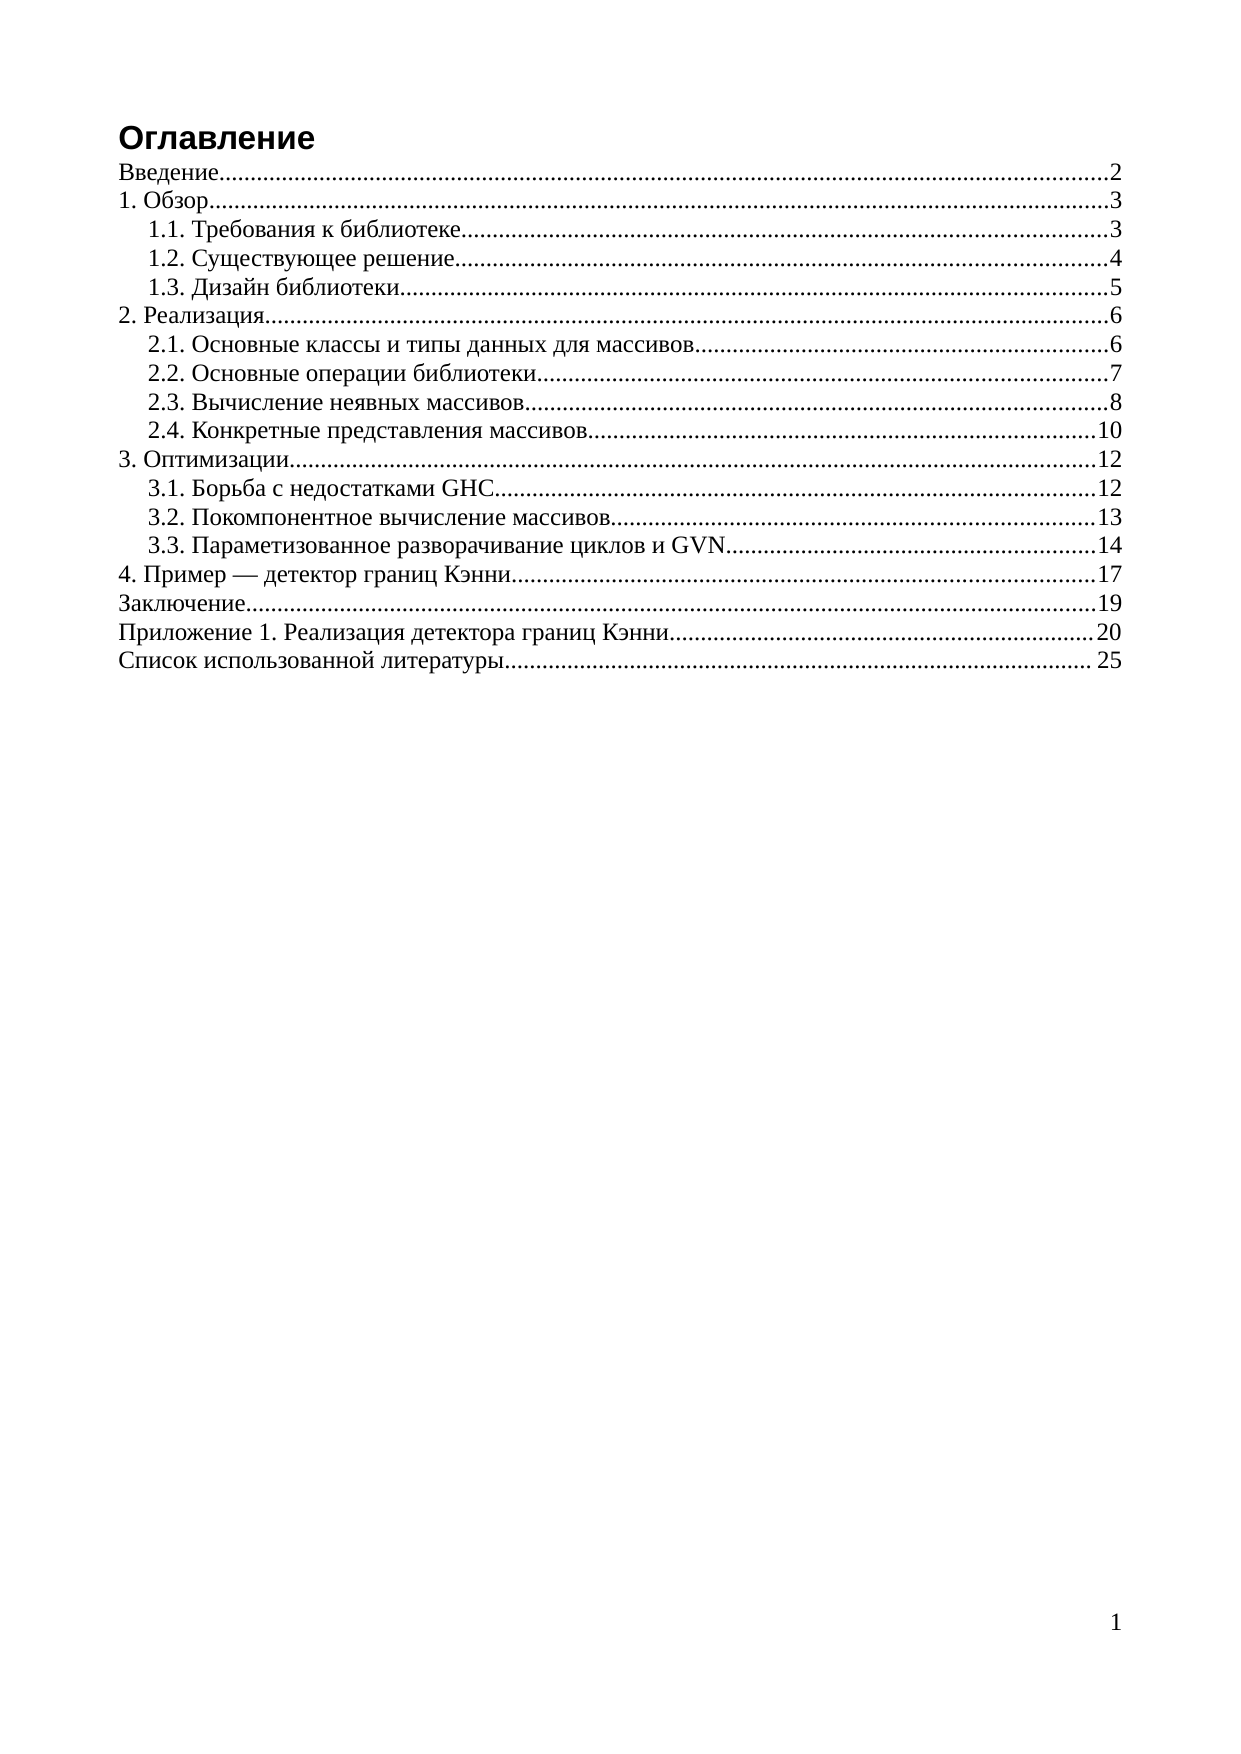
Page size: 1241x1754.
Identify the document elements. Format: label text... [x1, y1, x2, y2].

text 1.2. Существующее решение 4 [148, 243, 1122, 272]
text 3.1. Борьба с недостатками GHC 12 [148, 473, 1122, 502]
text Заключение 19 Приложение 1. Реализация детектора границ Кэнни.................................................................... 20 Список использованной литературы.............................................................................................. 25 [118, 588, 1122, 674]
text 3.2. Покомпонентное вычисление массивов 13 [148, 502, 1122, 530]
text 2.3. Вычисление неявных массивов 8 [148, 387, 1122, 415]
text 2.1. Основные классы и типы данных для массивов 6 [148, 329, 1122, 358]
text 2.2. Основные операции библиотеки 7 [148, 358, 1122, 387]
text 4. Пример — детектор границ Кэнни 17 [118, 559, 1122, 588]
text Введение 2 [118, 157, 1122, 185]
text 2. Реализация 6 [118, 300, 1122, 329]
text 1.1. Требования к библиотеке 3 [148, 214, 1122, 243]
text 3.3. Параметизованное разворачивание циклов и GVN 14 [148, 530, 1122, 559]
subtitle Оглавление [118, 118, 1122, 157]
text 1. Обзор 3 [118, 185, 1122, 214]
text 3. Оптимизации 12 [118, 444, 1122, 473]
text 2.4. Конкретные представления массивов 10 [148, 415, 1122, 444]
text 1.3. Дизайн библиотеки 5 [148, 272, 1122, 300]
